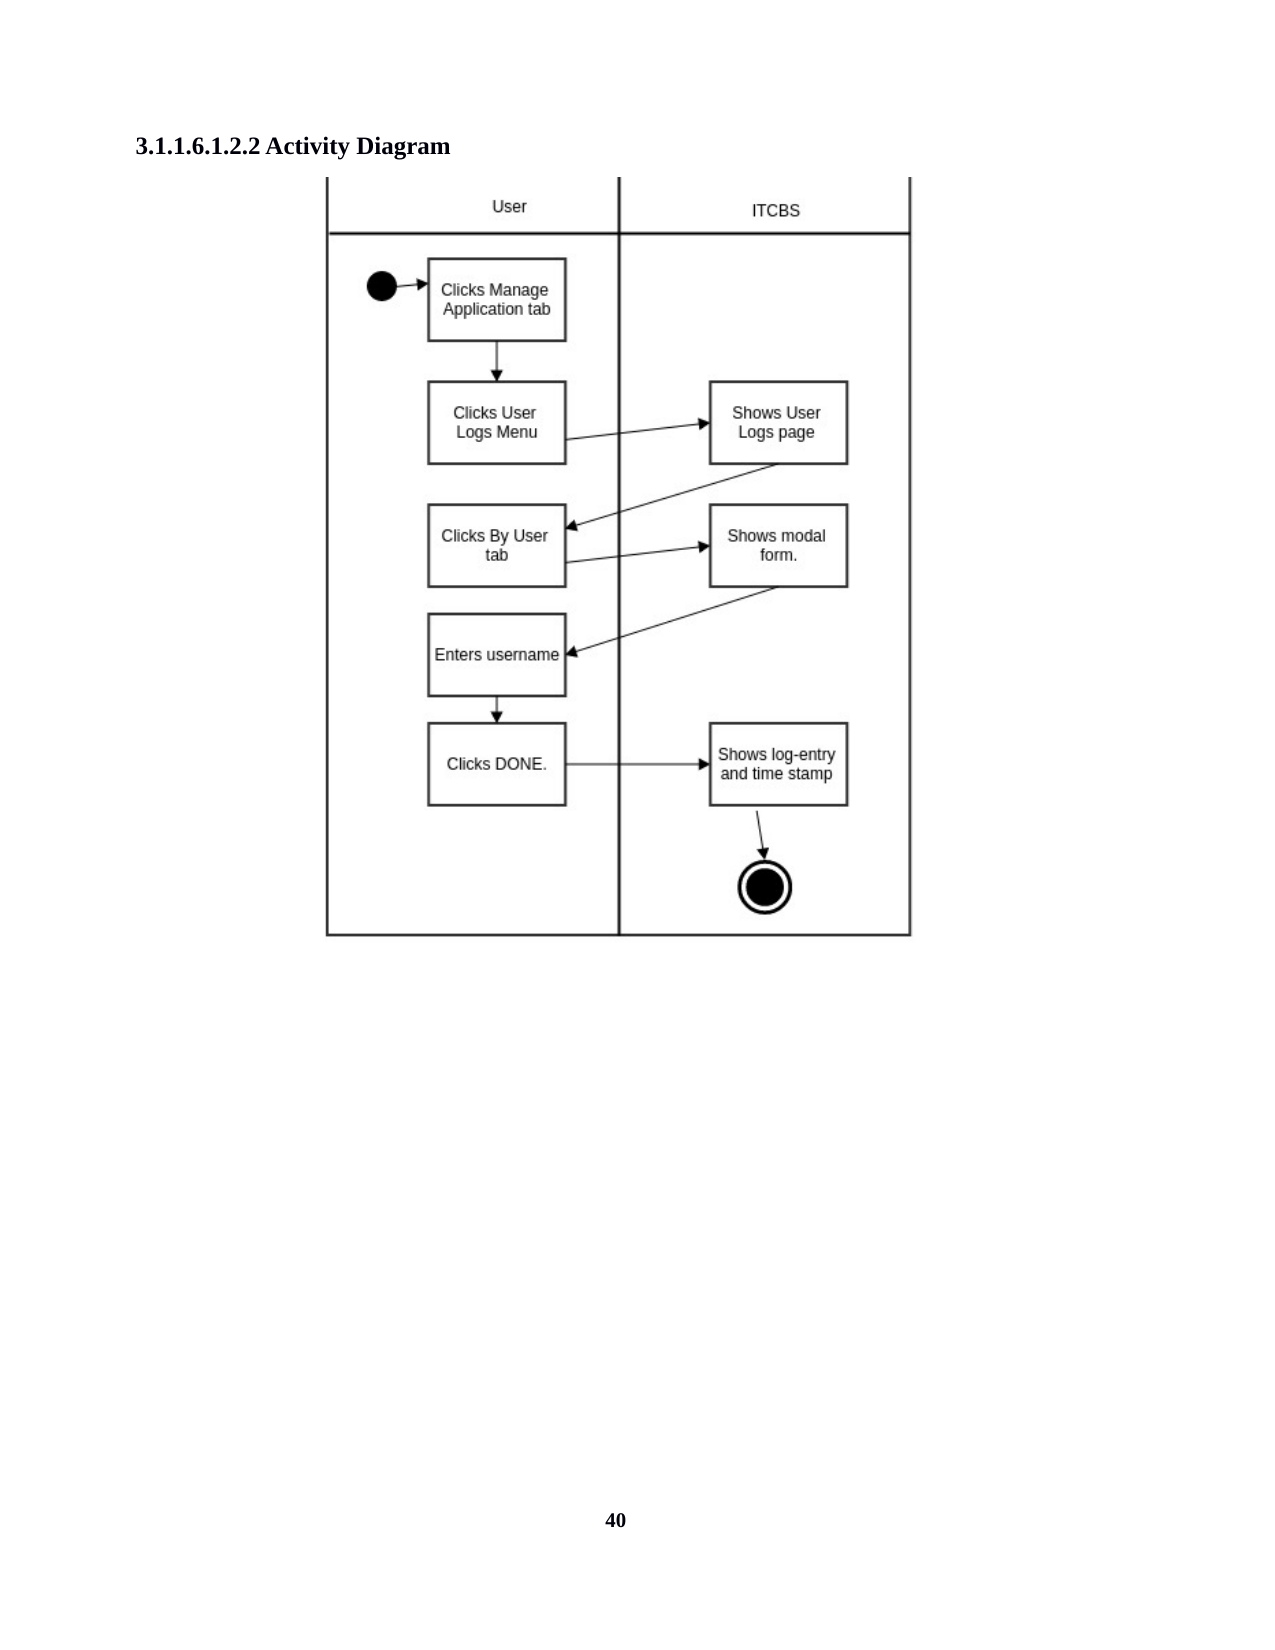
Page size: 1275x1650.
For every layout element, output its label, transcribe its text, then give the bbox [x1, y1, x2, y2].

text 3.1.1.6.1.2.2 Activity Diagram [135, 131, 1096, 160]
text 40 [135, 1507, 1096, 1532]
picture [292, 177, 944, 968]
